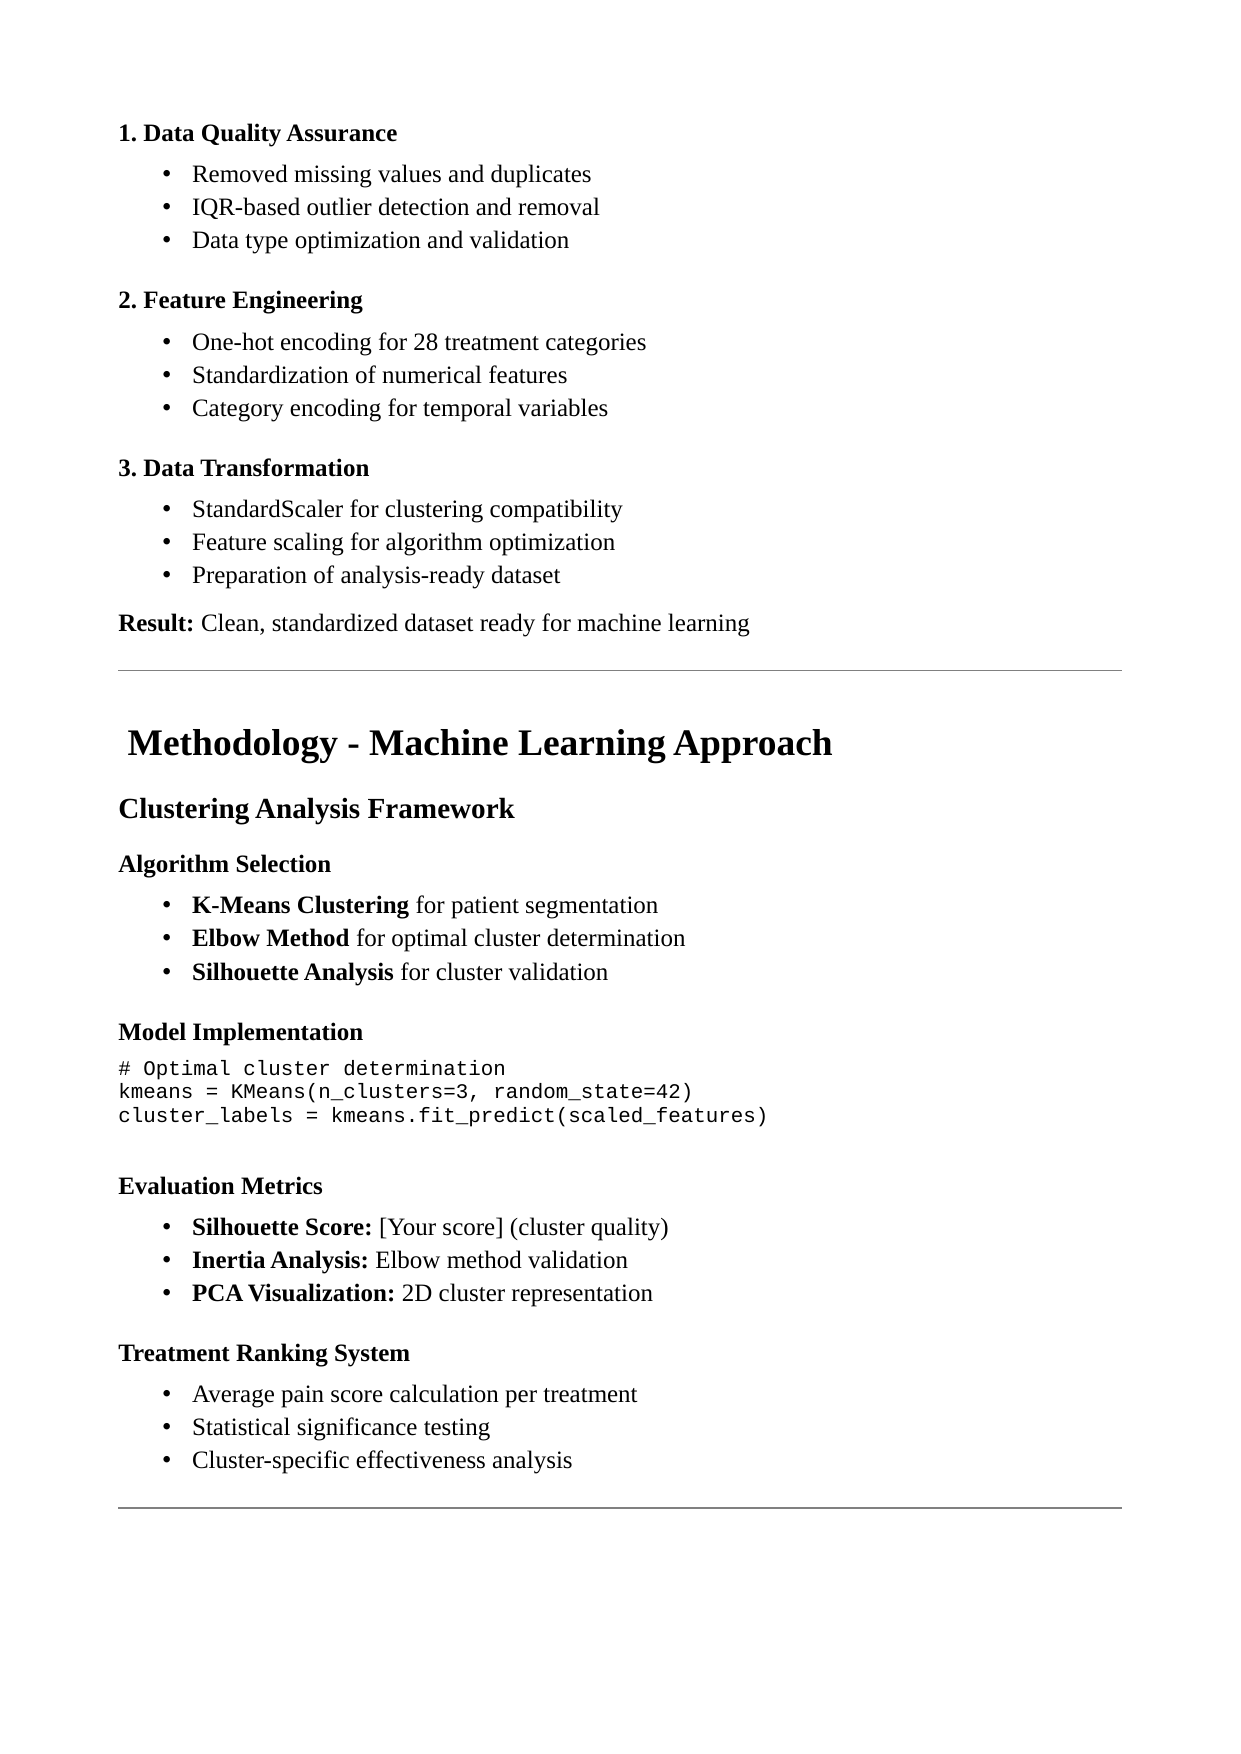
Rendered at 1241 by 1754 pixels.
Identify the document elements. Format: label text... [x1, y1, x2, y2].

list Preparation of analysis-ready dataset [162, 560, 1122, 589]
text kmeans = KMeans(n_clusters=3, random_state=42) [118, 1082, 1122, 1105]
subtitle Evaluation Metrics [118, 1171, 1122, 1199]
subtitle 1. Data Quality Assurance [118, 118, 1122, 147]
list One-hot encoding for 28 treatment categories [162, 327, 1122, 356]
list K-Means Clustering for patient segmentation [162, 891, 1122, 919]
list Average pain score calculation per treatment [162, 1379, 1122, 1408]
list Category encoding for temporal variables [162, 393, 1122, 422]
list Removed missing values and duplicates [162, 159, 1122, 188]
list Silhouette Analysis for cluster validation [162, 957, 1122, 985]
text cluster_labels = kmeans.fit_predict(scaled_features) [118, 1105, 1122, 1129]
text # Optimal cluster determination [118, 1058, 1122, 1082]
list Inertia Analysis: Elbow method validation [162, 1245, 1122, 1274]
list StandardScaler for clustering compatibility [162, 494, 1122, 523]
subtitle 3. Data Transformation [118, 453, 1122, 482]
subtitle Model Implementation [118, 1017, 1122, 1045]
subtitle Clustering Analysis Framework [118, 791, 1122, 824]
list Standardization of numerical features [162, 360, 1122, 388]
subtitle Treatment Ranking System [118, 1338, 1122, 1367]
text Result: Clean, standardized dataset ready for machine learning [118, 608, 1122, 637]
subtitle Methodology - Machine Learning Approach [118, 721, 1122, 764]
subtitle 2. Feature Engineering [118, 286, 1122, 314]
list IQR-based outlier detection and removal [162, 192, 1122, 221]
subtitle Algorithm Selection [118, 849, 1122, 878]
list Cluster-specific effectiveness analysis [162, 1446, 1122, 1474]
list Data type optimization and validation [162, 225, 1122, 254]
list PCA Visualization: 2D cluster representation [162, 1278, 1122, 1307]
list Statistical significance testing [162, 1412, 1122, 1441]
list Feature scaling for algorithm optimization [162, 527, 1122, 556]
list Elbow Method for optimal cluster determination [162, 923, 1122, 952]
list Silhouette Score: [Your score] (cluster quality) [162, 1212, 1122, 1241]
